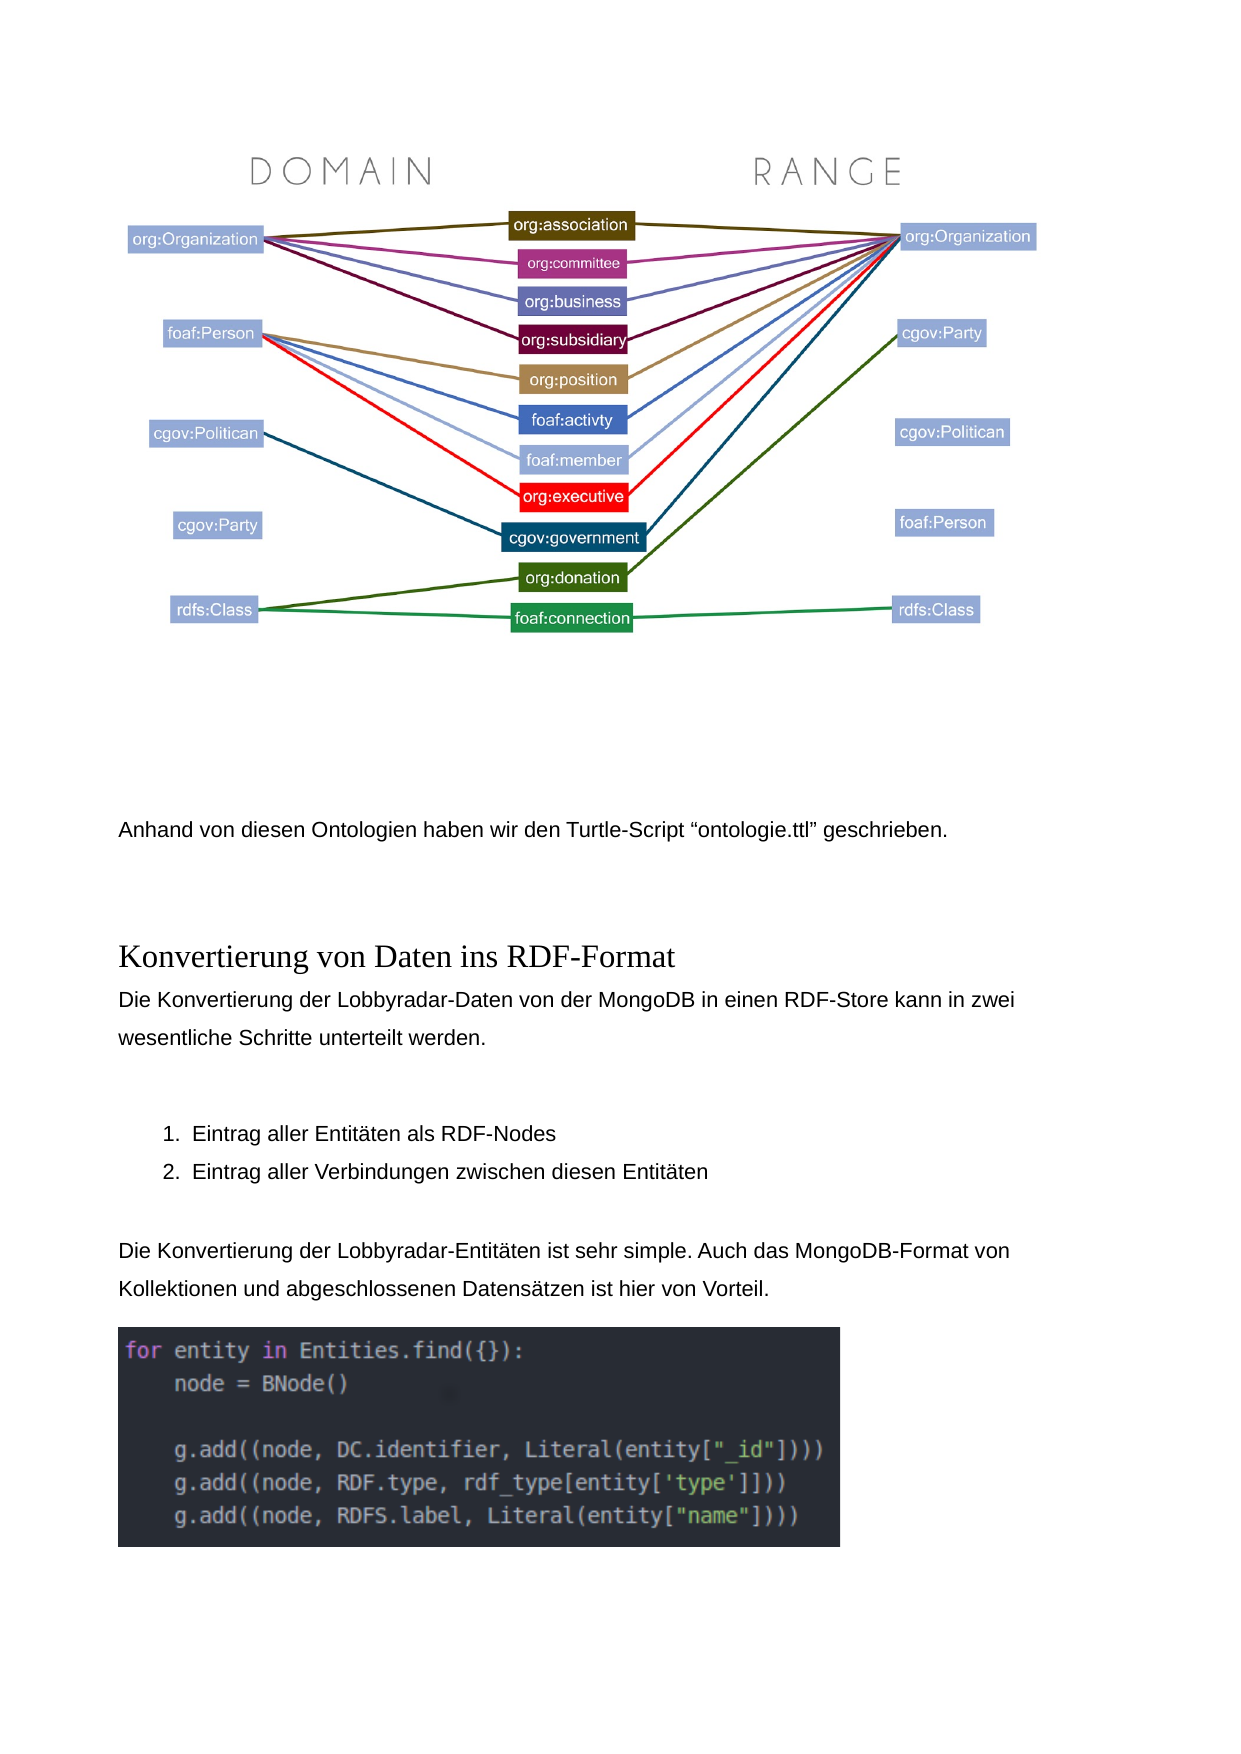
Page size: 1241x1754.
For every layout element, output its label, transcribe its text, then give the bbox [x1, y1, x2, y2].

picture [118, 118, 1059, 745]
text Die Konvertierung der Lobbyradar-Daten von der MongoDB in einen RDF-Store kann in zwei wesentliche Schritte unterteilt werden. [118, 987, 1122, 1050]
list Eintrag aller Verbindungen zwischen diesen Entitäten [162, 1158, 1122, 1184]
text Anhand von diesen Ontologien haben wir den Turtle-Script “ontologie.ttl” geschrieben. [118, 817, 1122, 842]
list Eintrag aller Entitäten als RDF-Nodes [162, 1121, 1122, 1146]
subtitle Konvertierung von Daten ins RDF-Format [118, 937, 1122, 975]
picture [118, 1327, 840, 1547]
text Die Konvertierung der Lobbyradar-Entitäten ist sehr simple. Auch das MongoDB-Format von Kollektionen und abgeschlossenen Datensätzen ist hier von Vorteil. [118, 1196, 1122, 1301]
